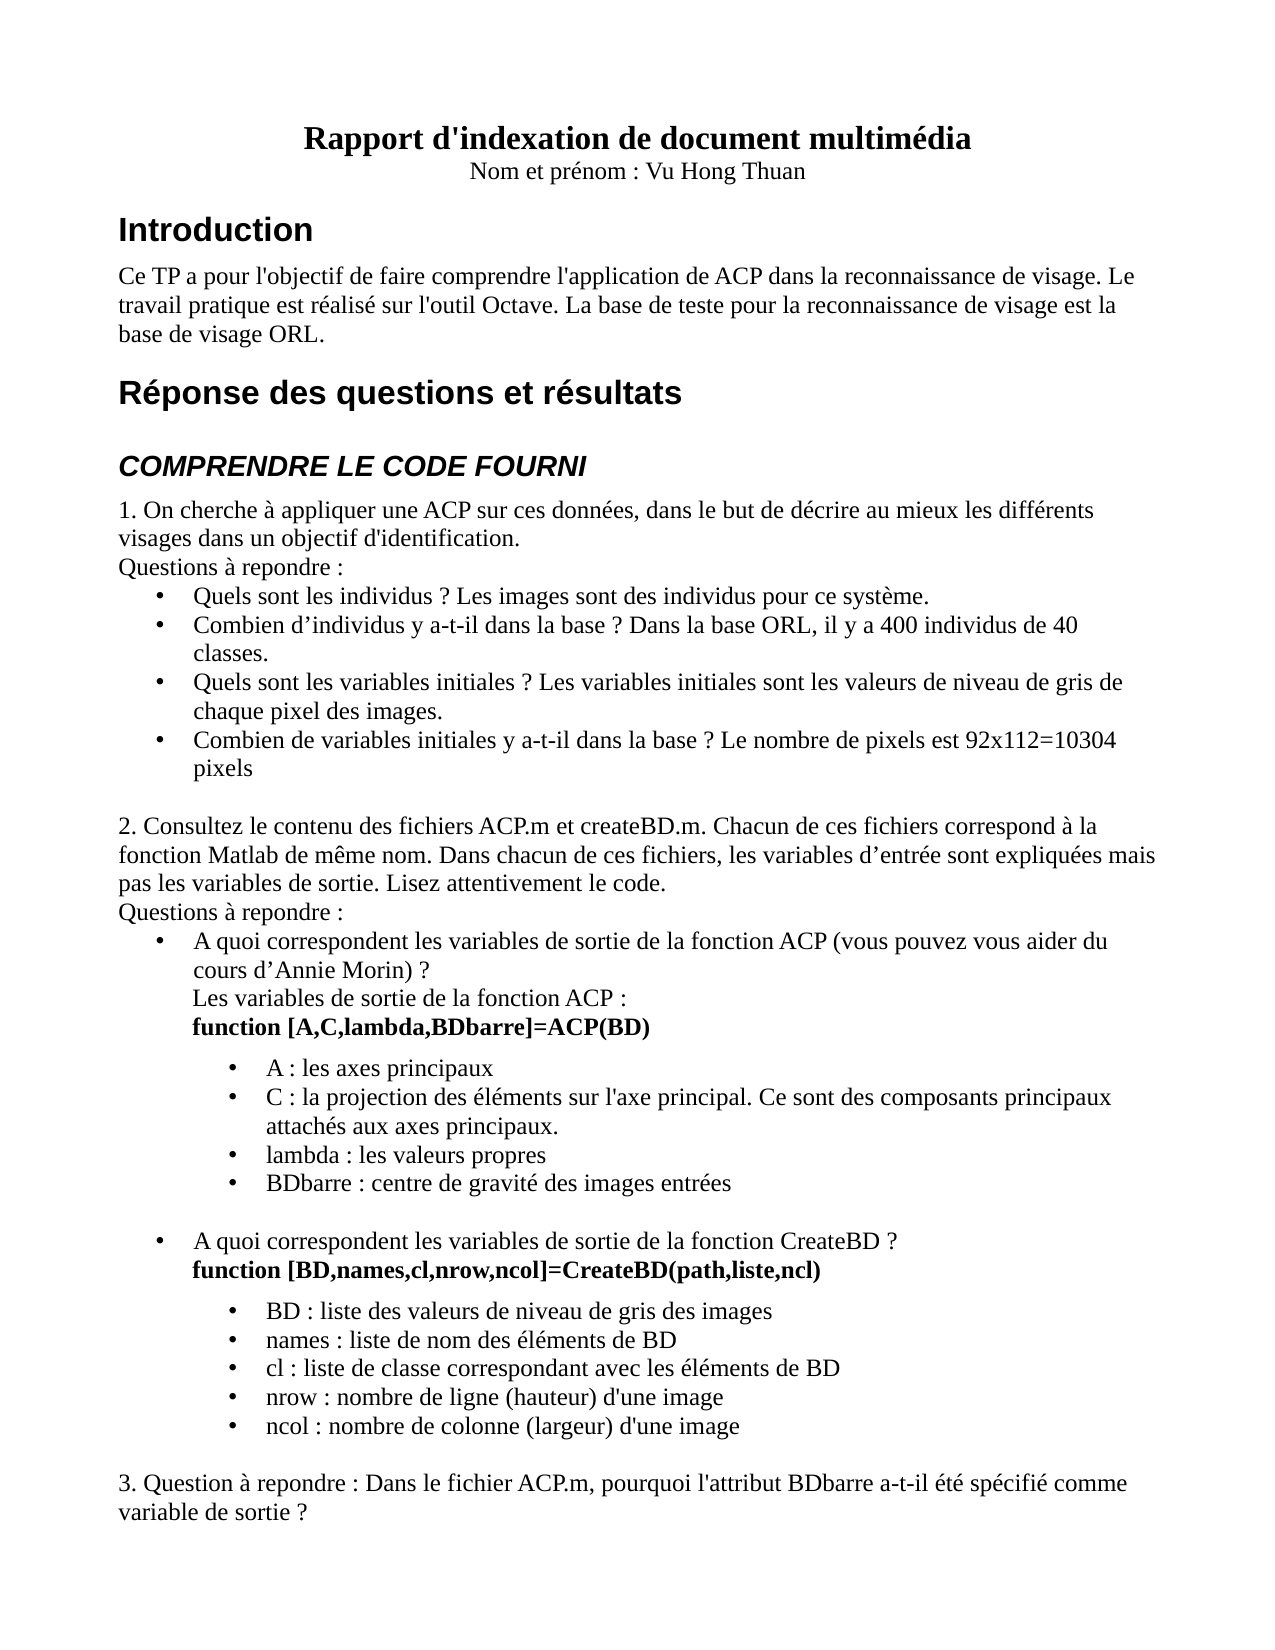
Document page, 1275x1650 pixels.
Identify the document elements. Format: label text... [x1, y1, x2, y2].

subtitle COMPRENDRE LE CODE FOURNI [118, 449, 1157, 482]
list A : les axes principaux [228, 1053, 1157, 1082]
list Combien d’individus y a-t-il dans la base ? Dans la base ORL, il y a 400 individus de 40 classes. [156, 610, 1157, 667]
text function [A,C,lambda,BDbarre]=ACP(BD) [192, 1012, 1157, 1041]
text 1. On cherche à appliquer une ACP sur ces données, dans le but de décrire au mieux les différents visages dans un objectif d'identification. Questions à repondre : [118, 495, 1157, 581]
text Nom et prénom : Vu Hong Thuan [118, 156, 1157, 185]
list BD : liste des valeurs de niveau de gris des images [228, 1296, 1157, 1325]
subtitle Réponse des questions et résultats [118, 373, 1157, 411]
list C : la projection des éléments sur l'axe principal. Ce sont des composants principaux attachés aux axes principaux. [228, 1082, 1157, 1140]
list BDbarre : centre de gravité des images entrées [228, 1168, 1157, 1197]
list A quoi correspondent les variables de sortie de la fonction CreateBD ? [156, 1226, 1157, 1255]
list Combien de variables initiales y a-t-il dans la base ? Le nombre de pixels est 92x112=10304 pixels [156, 725, 1157, 782]
text 2. Consultez le contenu des fichiers ACP.m et createBD.m. Chacun de ces fichiers correspond à la fonction Matlab de même nom. Dans chacun de ces fichiers, les variables d’entrée sont expliquées mais pas les variables de sortie. Lisez attentivement le code. [118, 811, 1157, 897]
list nrow : nombre de ligne (hauteur) d'une image [228, 1382, 1157, 1411]
list A quoi correspondent les variables de sortie de la fonction ACP (vous pouvez vous aider du cours d’Annie Morin) ? [156, 926, 1157, 983]
text 3. Question à repondre : Dans le fichier ACP.m, pourquoi l'attribut BDbarre a-t-il été spécifié comme variable de sortie ? [118, 1468, 1157, 1526]
list cl : liste de classe correspondant avec les éléments de BD [228, 1353, 1157, 1382]
text Les variables de sortie de la fonction ACP : [192, 983, 1157, 1012]
subtitle Introduction [118, 210, 1157, 249]
list names : liste de nom des éléments de BD [228, 1325, 1157, 1353]
text Ce TP a pour l'objectif de faire comprendre l'application de ACP dans la reconnaissance de visage. Le travail pratique est réalisé sur l'outil Octave. La base de teste pour la reconnaissance de visage est la base de visage ORL. [118, 261, 1157, 348]
list ncol : nombre de colonne (largeur) d'une image [228, 1411, 1157, 1440]
list lambda : les valeurs propres [228, 1140, 1157, 1168]
text Questions à repondre : [118, 897, 1157, 926]
text Rapport d'indexation de document multimédia [118, 118, 1157, 156]
text function [BD,names,cl,nrow,ncol]=CreateBD(path,liste,ncl) [192, 1255, 1157, 1283]
list Quels sont les individus ? Les images sont des individus pour ce système. [156, 581, 1157, 610]
list Quels sont les variables initiales ? Les variables initiales sont les valeurs de niveau de gris de chaque pixel des images. [156, 667, 1157, 725]
